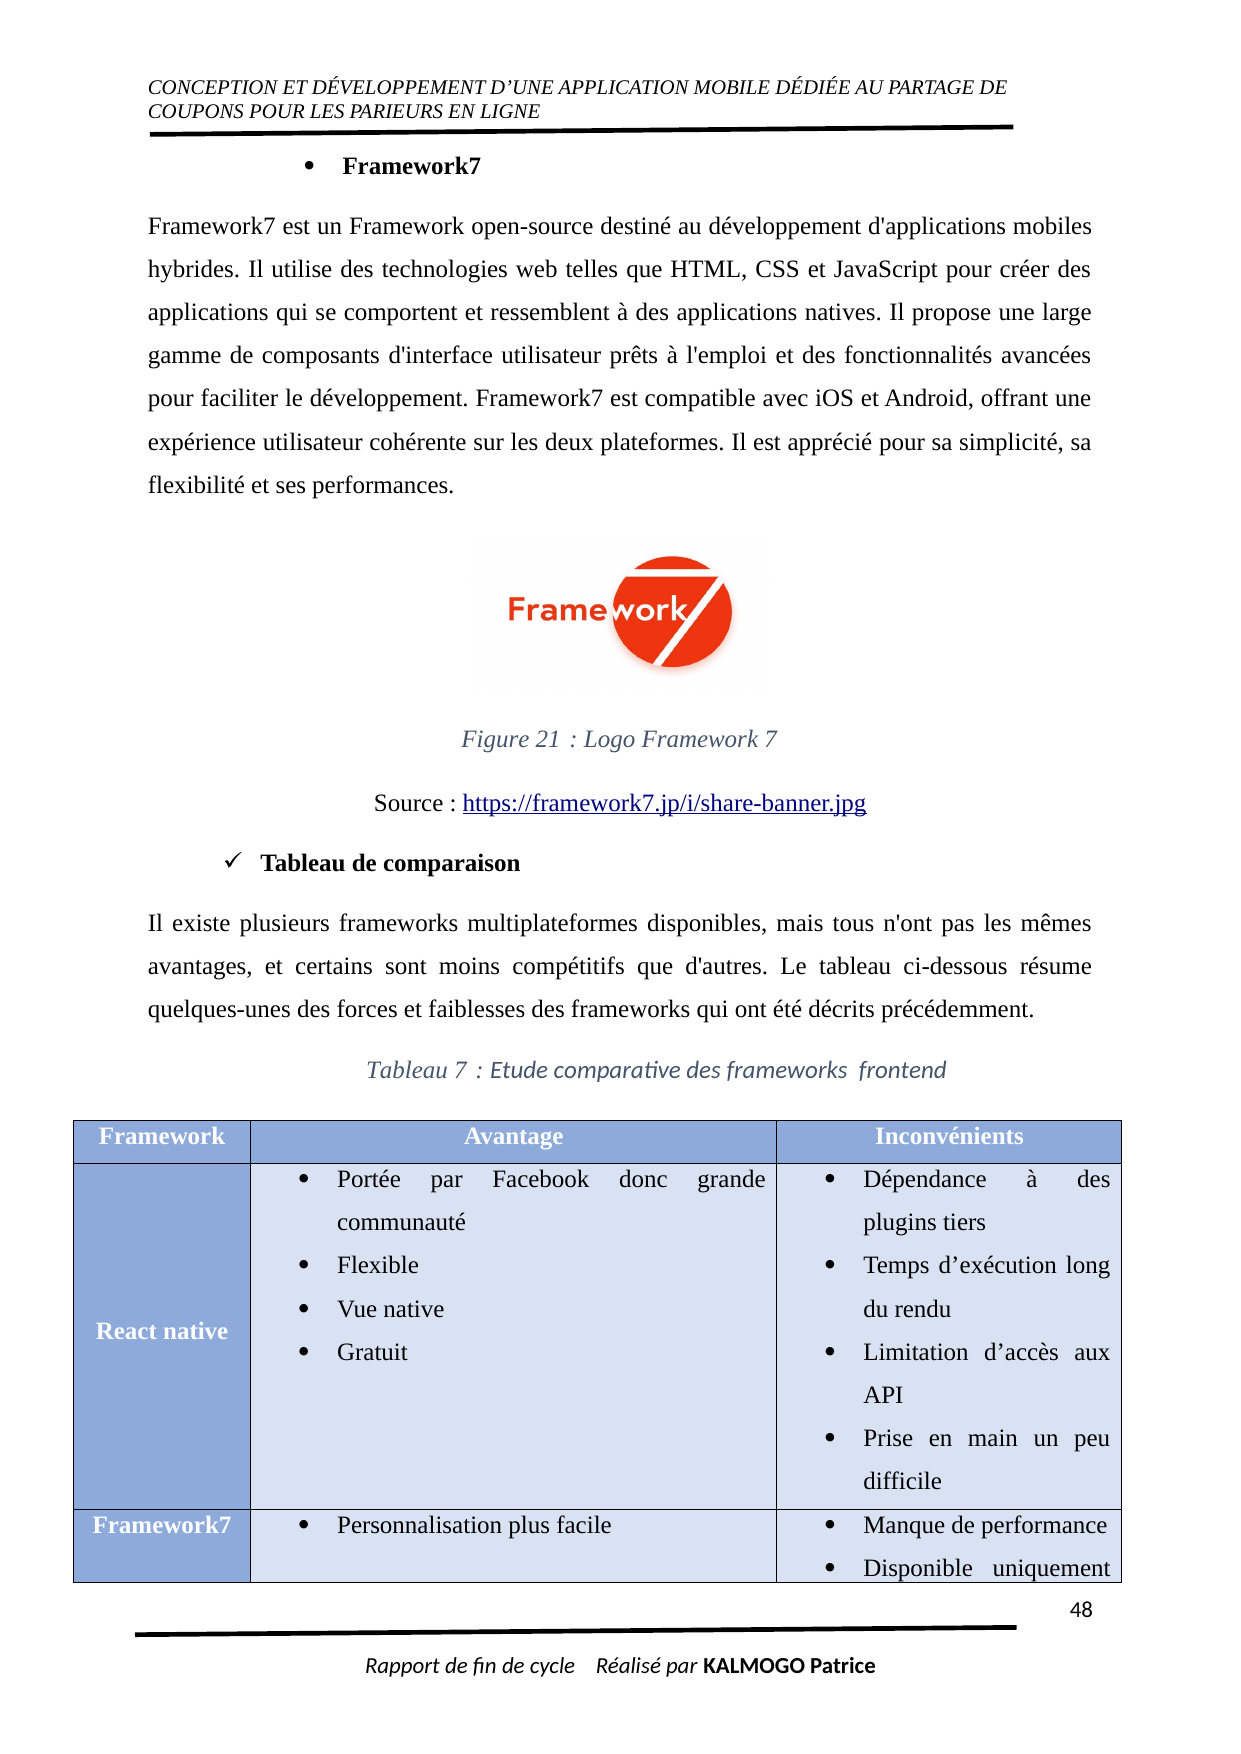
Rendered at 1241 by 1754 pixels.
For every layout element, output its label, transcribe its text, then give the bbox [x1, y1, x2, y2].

list Tableau de comparaison [223, 848, 1093, 877]
text Framework7 est un Framework open-source destiné au développement d'applications mobiles hybrides. Il utilise des technologies web telles que HTML, CSS et JavaScript pour créer des applications qui se comportent et ressemblent à des applications natives. Il propose une large gamme de composants d'interface utilisateur prêts à l'emploi et des fonctionnalités avancées pour faciliter le développement. Framework7 est compatible avec iOS et Android, offrant une expérience utilisateur cohérente sur les deux plateformes. Il est apprécié pour sa simplicité, sa flexibilité et ses performances. [148, 211, 1093, 498]
table_header Inconvénients [777, 1121, 1121, 1163]
table_cell React native [74, 1164, 250, 1509]
text Tableau 7 : Etude comparative des frameworks frontend [223, 1054, 1093, 1084]
table_header Avantage [251, 1121, 776, 1163]
text Source : https://framework7.jp/i/share-banner.jpg [148, 788, 1093, 817]
table_cell Personnalisation plus facile Widgets éléments simples Code facile d’entretien Gratuit [251, 1510, 776, 1582]
text Figure 21 : Logo Framework 7 [148, 724, 1093, 753]
table_header Framework [74, 1121, 250, 1163]
text Il existe plusieurs frameworks multiplateformes disponibles, mais tous n'ont pas les mêmes avantages, et certains sont moins compétitifs que d'autres. Le tableau ci-dessous résume quelques-unes des forces et faiblesses des frameworks qui ont été décrits précédemment. [148, 908, 1093, 1023]
list Framework7 [305, 151, 1093, 180]
table_cell Portée par Facebook donc grande communauté Flexible Vue native Gratuit [251, 1164, 776, 1509]
table_cell Framework7 [74, 1510, 250, 1582]
table_cell Manque de performance Disponible uniquement sur Linux Communauté faible Moins sécurisé [777, 1510, 1121, 1582]
table_cell Dépendance à des plugins tiers Temps d’exécution long du rendu Limitation d’accès aux API Prise en main un peu difficile [777, 1164, 1121, 1509]
